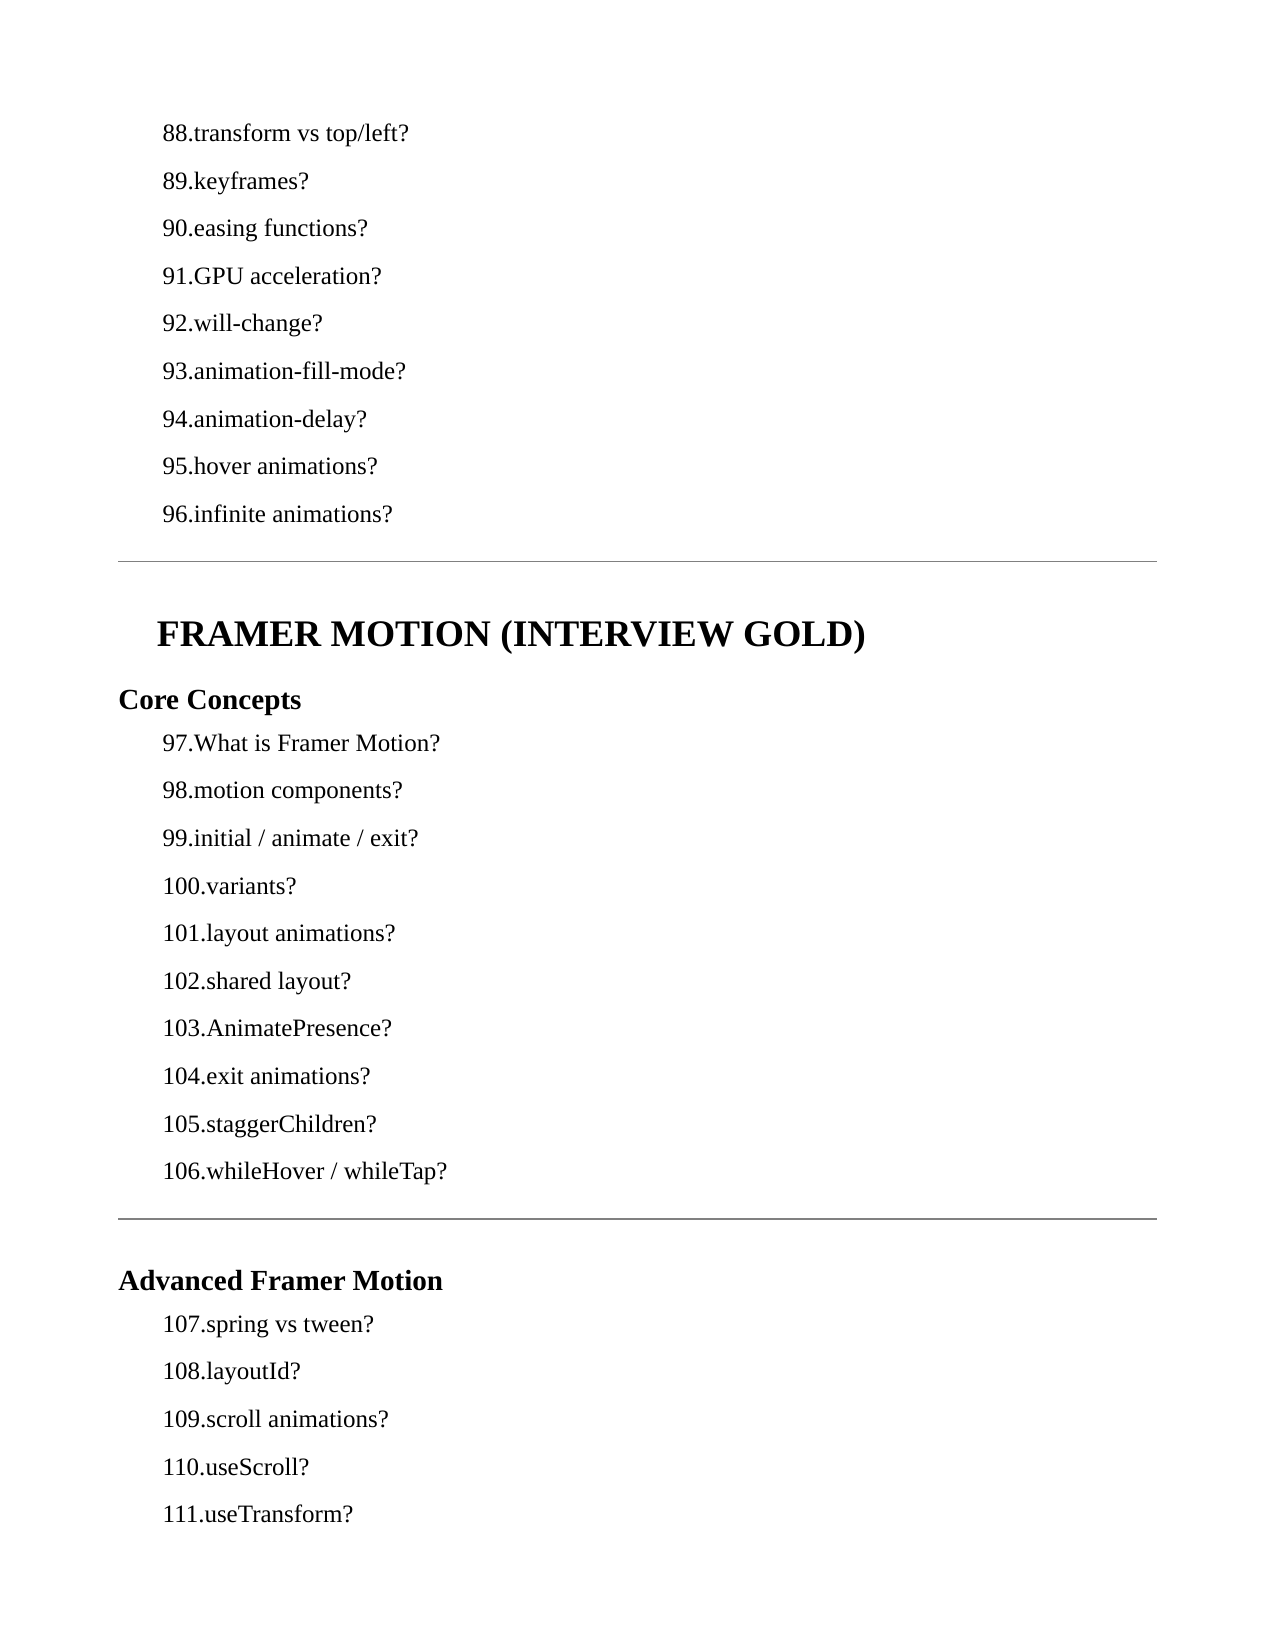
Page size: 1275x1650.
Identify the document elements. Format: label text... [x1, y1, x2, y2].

list useTransform? [162, 1499, 1157, 1528]
subtitle 🔹 FRAMER MOTION (INTERVIEW GOLD) [118, 612, 1157, 655]
subtitle Core Concepts [118, 682, 1157, 715]
list easing functions? [162, 213, 1157, 242]
list spring vs tween? [162, 1309, 1157, 1338]
list scroll animations? [162, 1404, 1157, 1433]
list initial / animate / exit? [162, 823, 1157, 852]
list variants? [162, 871, 1157, 899]
list motion components? [162, 776, 1157, 804]
list AnimatePresence? [162, 1013, 1157, 1042]
list transform vs top/left? [162, 118, 1157, 147]
subtitle Advanced Framer Motion [118, 1263, 1157, 1296]
list What is Framer Motion? [162, 728, 1157, 757]
list GPU acceleration? [162, 261, 1157, 290]
list animation-delay? [162, 404, 1157, 432]
list will-change? [162, 308, 1157, 337]
list shared layout? [162, 966, 1157, 995]
list layout animations? [162, 918, 1157, 947]
list useScroll? [162, 1452, 1157, 1480]
list animation-fill-mode? [162, 356, 1157, 385]
list staggerChildren? [162, 1109, 1157, 1137]
list exit animations? [162, 1061, 1157, 1090]
list infinite animations? [162, 499, 1157, 528]
list whileHover / whileTap? [162, 1156, 1157, 1185]
list layoutId? [162, 1356, 1157, 1385]
list hover animations? [162, 451, 1157, 480]
list keyframes? [162, 166, 1157, 194]
